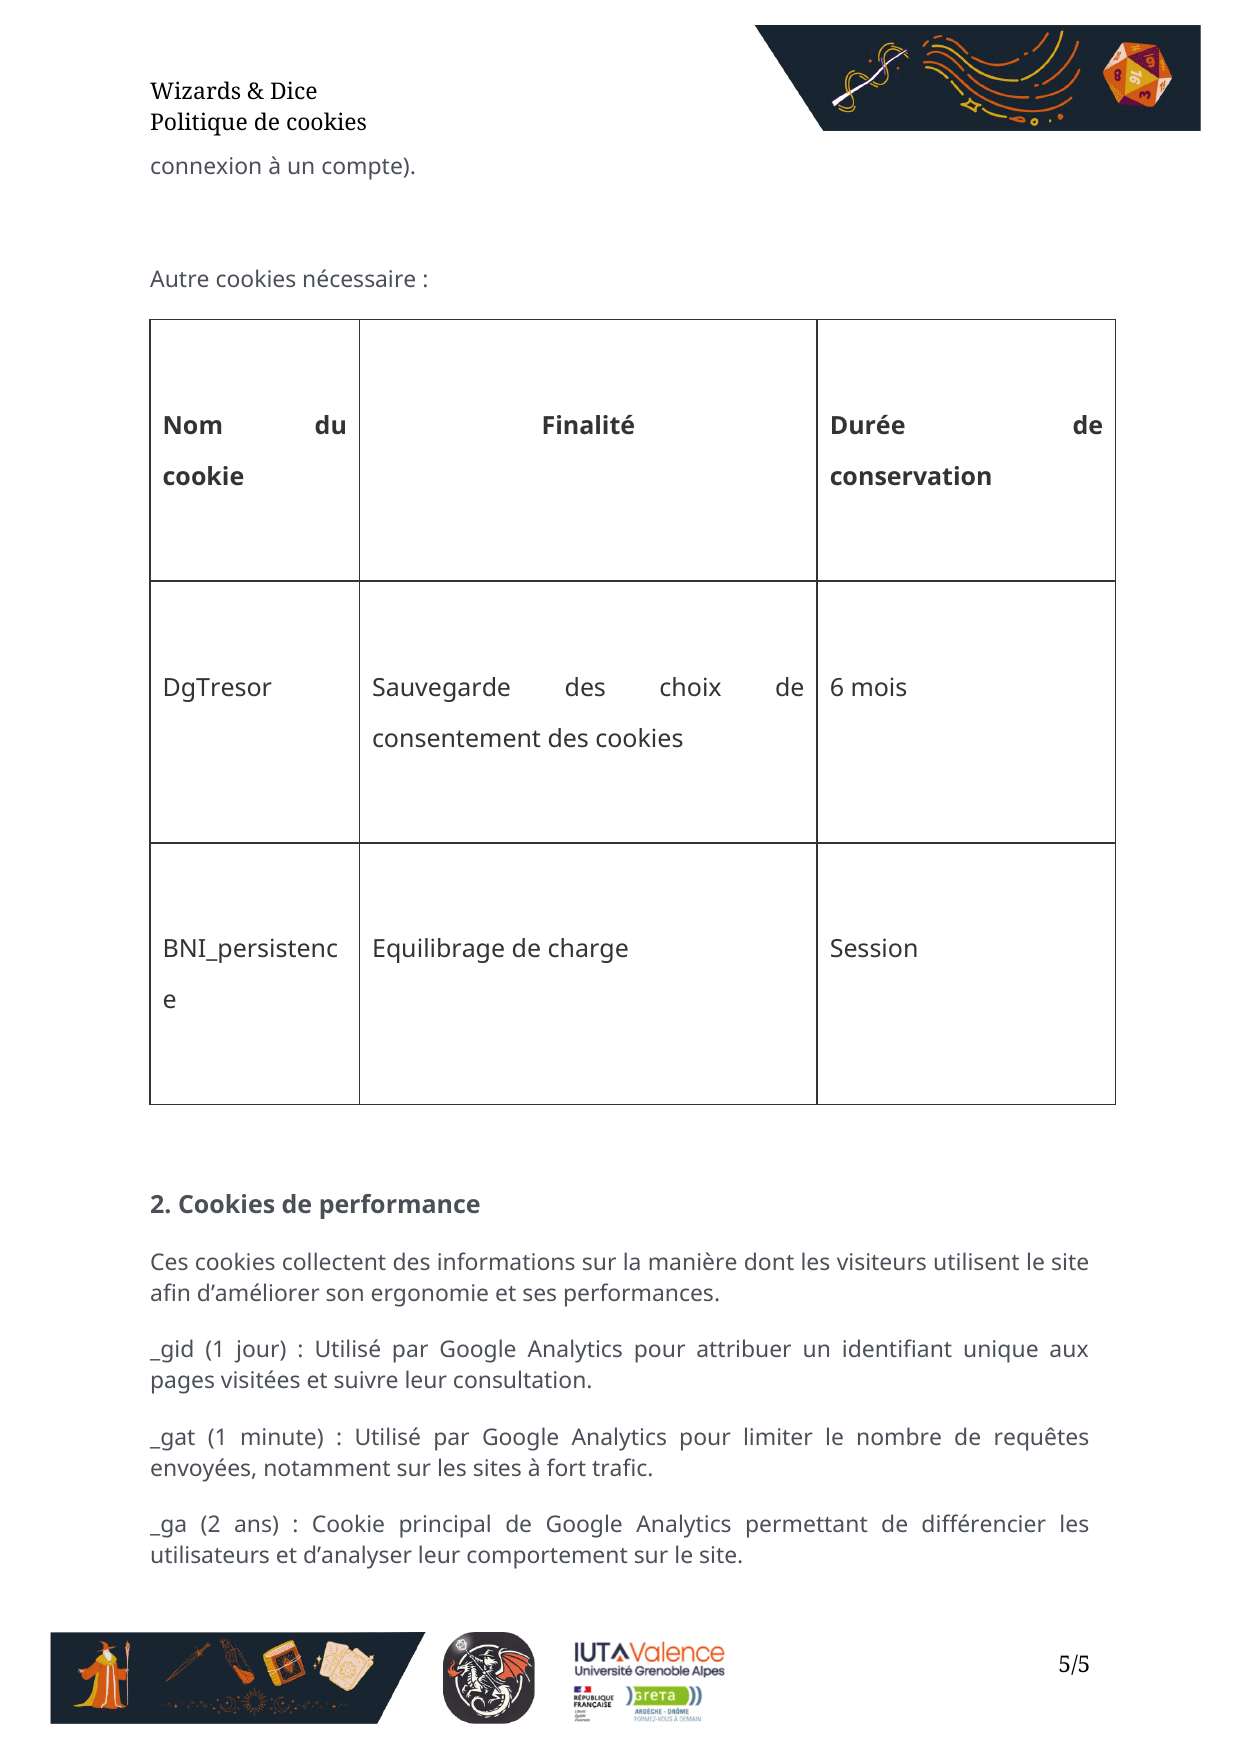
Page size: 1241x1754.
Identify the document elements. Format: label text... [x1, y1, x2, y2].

table_cell Session [818, 844, 1115, 1104]
table_cell Equilibrage de charge [360, 844, 816, 1104]
text Autre cookies nécessaire : [150, 262, 1090, 294]
table_header Nom du cookie [151, 320, 359, 580]
picture [748, 25, 1214, 132]
table_header Durée de conservation [818, 320, 1115, 580]
text Ces cookies collectent des informations sur la manière dont les visiteurs utilisent le site afin d’améliorer son ergonomie et ses performances. [150, 1246, 1090, 1308]
table_cell 6 mois [818, 582, 1115, 842]
picture [42, 1628, 749, 1733]
table_cell BNI_persistence [151, 844, 359, 1104]
table_cell DgTresor [151, 582, 359, 842]
table_header Finalité [360, 320, 816, 580]
text 2. Cookies de performance [150, 1187, 1090, 1221]
table_cell Sauvegarde des choix de consentement des cookies [360, 582, 816, 842]
text connexion à un compte). [150, 150, 1090, 181]
text _gat (1 minute) : Utilisé par Google Analytics pour limiter le nombre de requêtes envoyées, notamment sur les sites à fort trafic. [150, 1421, 1090, 1483]
text _ga (2 ans) : Cookie principal de Google Analytics permettant de différencier les utilisateurs et d’analyser leur comportement sur le site. [150, 1508, 1090, 1571]
text _gid (1 jour) : Utilisé par Google Analytics pour attribuer un identifiant unique aux pages visitées et suivre leur consultation. [150, 1333, 1090, 1396]
